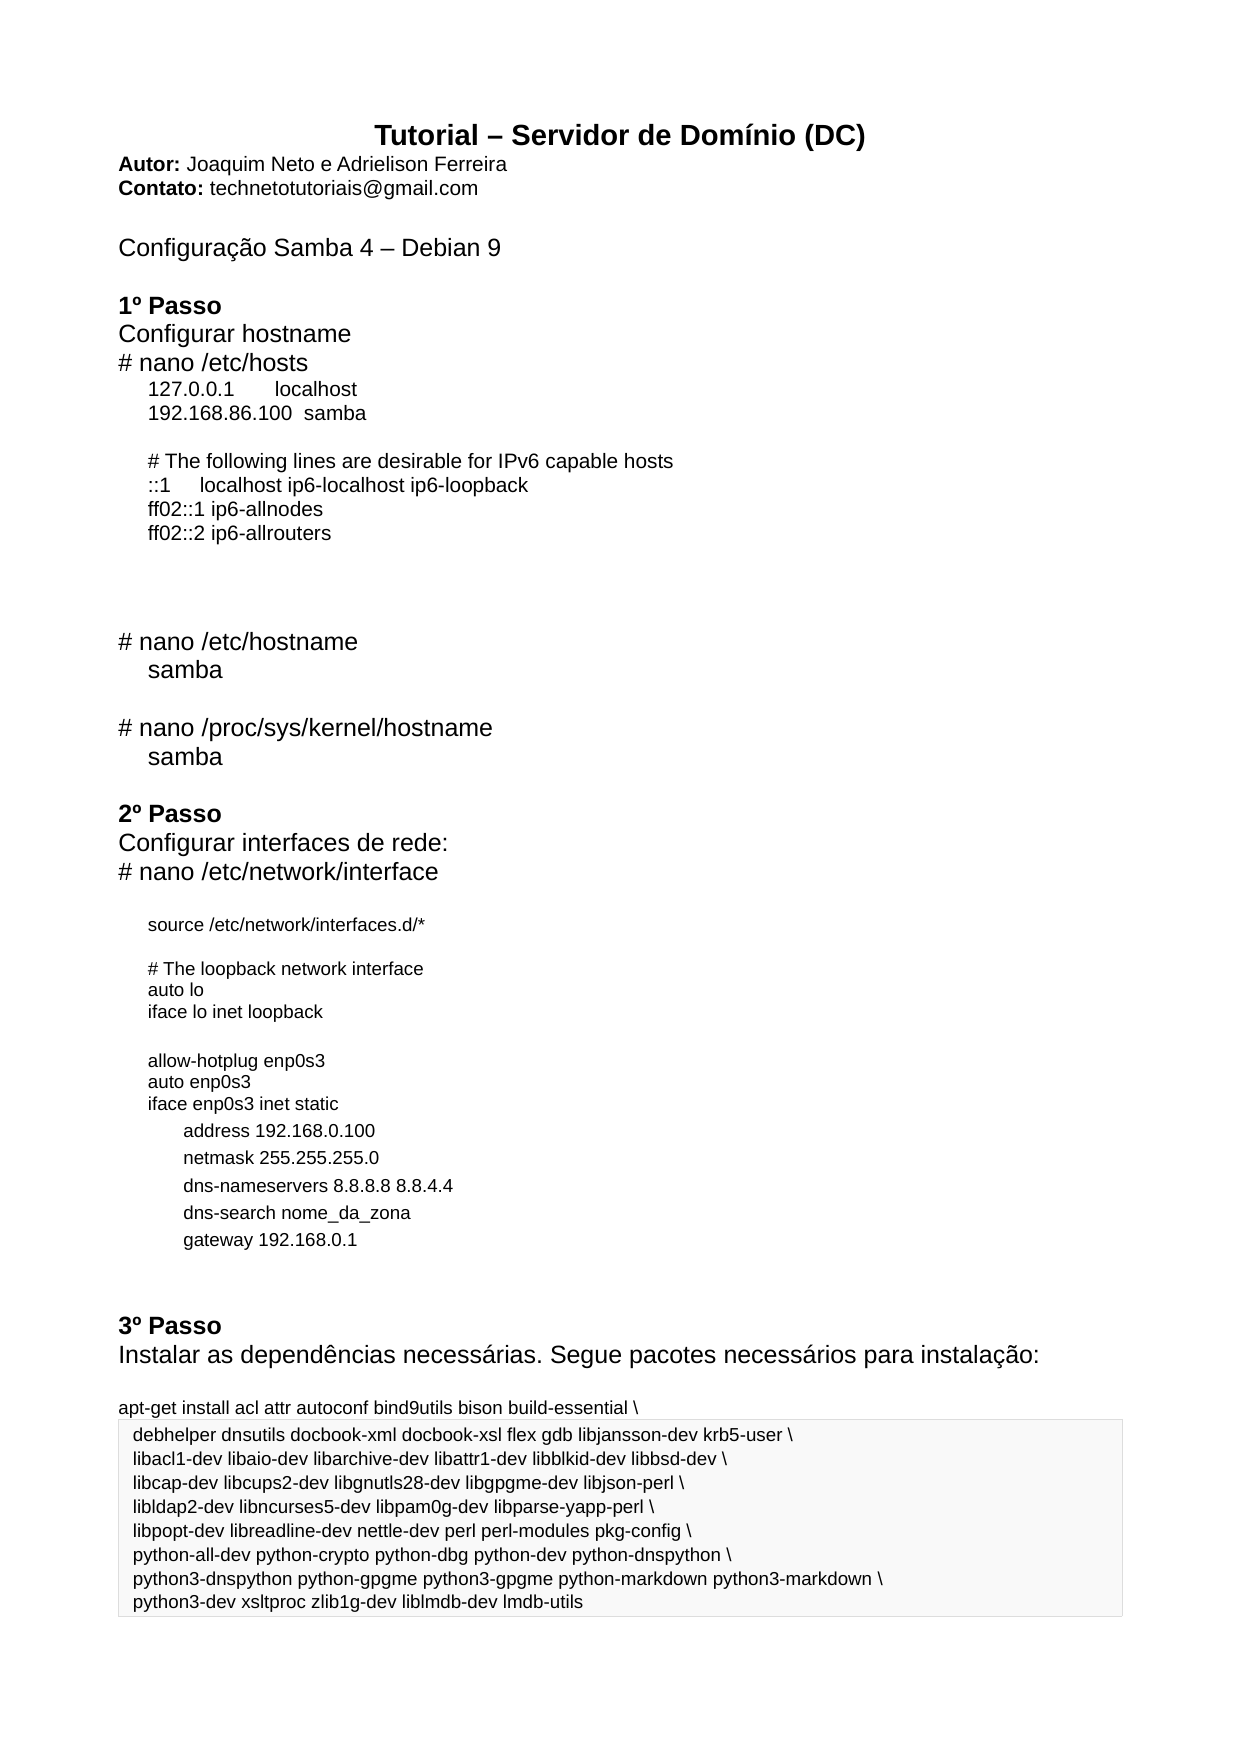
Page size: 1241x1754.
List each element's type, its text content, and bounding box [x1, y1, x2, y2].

text # The following lines are desirable for IPv6 capable hosts [148, 449, 1122, 473]
text python3-dnspython python-gpgme python3-gpgme python-markdown python3-markdown \ [119, 1562, 1122, 1586]
text python-all-dev python-crypto python-dbg python-dev python-dnspython \ [119, 1538, 1122, 1562]
text dns-search nome_da_zona [183, 1202, 1122, 1223]
text 2º Passo [118, 799, 1122, 828]
text samba [148, 656, 1122, 684]
text libcap-dev libcups2-dev libgnutls28-dev libgpgme-dev libjson-perl \ [119, 1467, 1122, 1491]
text Configurar interfaces de rede: [118, 828, 1122, 857]
text # nano /etc/network/interface [118, 857, 1122, 886]
text iface lo inet loopback [148, 1001, 1122, 1022]
text Configuração Samba 4 – Debian 9 [118, 233, 1122, 262]
text ff02::2 ip6-allrouters [148, 521, 1122, 544]
text Instalar as dependências necessárias. Segue pacotes necessários para instalação: [118, 1339, 1122, 1368]
text Contato: technetotutoriais@gmail.com [118, 176, 1122, 199]
text # nano /etc/hostname [118, 627, 1122, 656]
text auto enp0s3 [148, 1071, 1122, 1092]
text apt-get install acl attr autoconf bind9utils bison build-essential \ [118, 1397, 1122, 1419]
text libpopt-dev libreadline-dev nettle-dev perl perl-modules pkg-config \ [119, 1514, 1122, 1538]
text address 192.168.0.100 [183, 1120, 1122, 1141]
text 3º Passo [118, 1311, 1122, 1339]
text libldap2-dev libncurses5-dev libpam0g-dev libparse-yapp-perl \ [119, 1491, 1122, 1514]
text ::1 localhost ip6-localhost ip6-loopback [148, 473, 1122, 497]
text debhelper dnsutils docbook-xml docbook-xsl flex gdb libjansson-dev krb5-user \ [119, 1420, 1122, 1443]
text allow-hotplug enp0s3 [148, 1049, 1122, 1071]
text Tutorial – Servidor de Domínio (DC) [118, 118, 1122, 152]
text auto lo [148, 979, 1122, 1001]
text dns-nameservers 8.8.8.8 8.8.4.4 [183, 1174, 1122, 1196]
text # nano /etc/hosts [118, 348, 1122, 377]
text Configurar hostname [118, 319, 1122, 348]
text 127.0.0.1 localhost [148, 377, 1122, 401]
text # The loopback network interface [148, 957, 1122, 979]
text Autor: Joaquim Neto e Adrielison Ferreira [118, 152, 1122, 176]
text ff02::1 ip6-allnodes [148, 497, 1122, 521]
text python3-dev xsltproc zlib1g-dev liblmdb-dev lmdb-utils [119, 1586, 1122, 1616]
text source /etc/network/interfaces.d/* [148, 914, 1122, 936]
text 1º Passo [118, 291, 1122, 319]
text samba [148, 742, 1122, 771]
text gateway 192.168.0.1 [183, 1229, 1122, 1251]
text 192.168.86.100 samba [148, 401, 1122, 425]
text iface enp0s3 inet static [148, 1092, 1122, 1114]
text # nano /proc/sys/kernel/hostname [118, 713, 1122, 742]
text libacl1-dev libaio-dev libarchive-dev libattr1-dev libblkid-dev libbsd-dev \ [119, 1443, 1122, 1467]
text netmask 255.255.255.0 [183, 1147, 1122, 1169]
